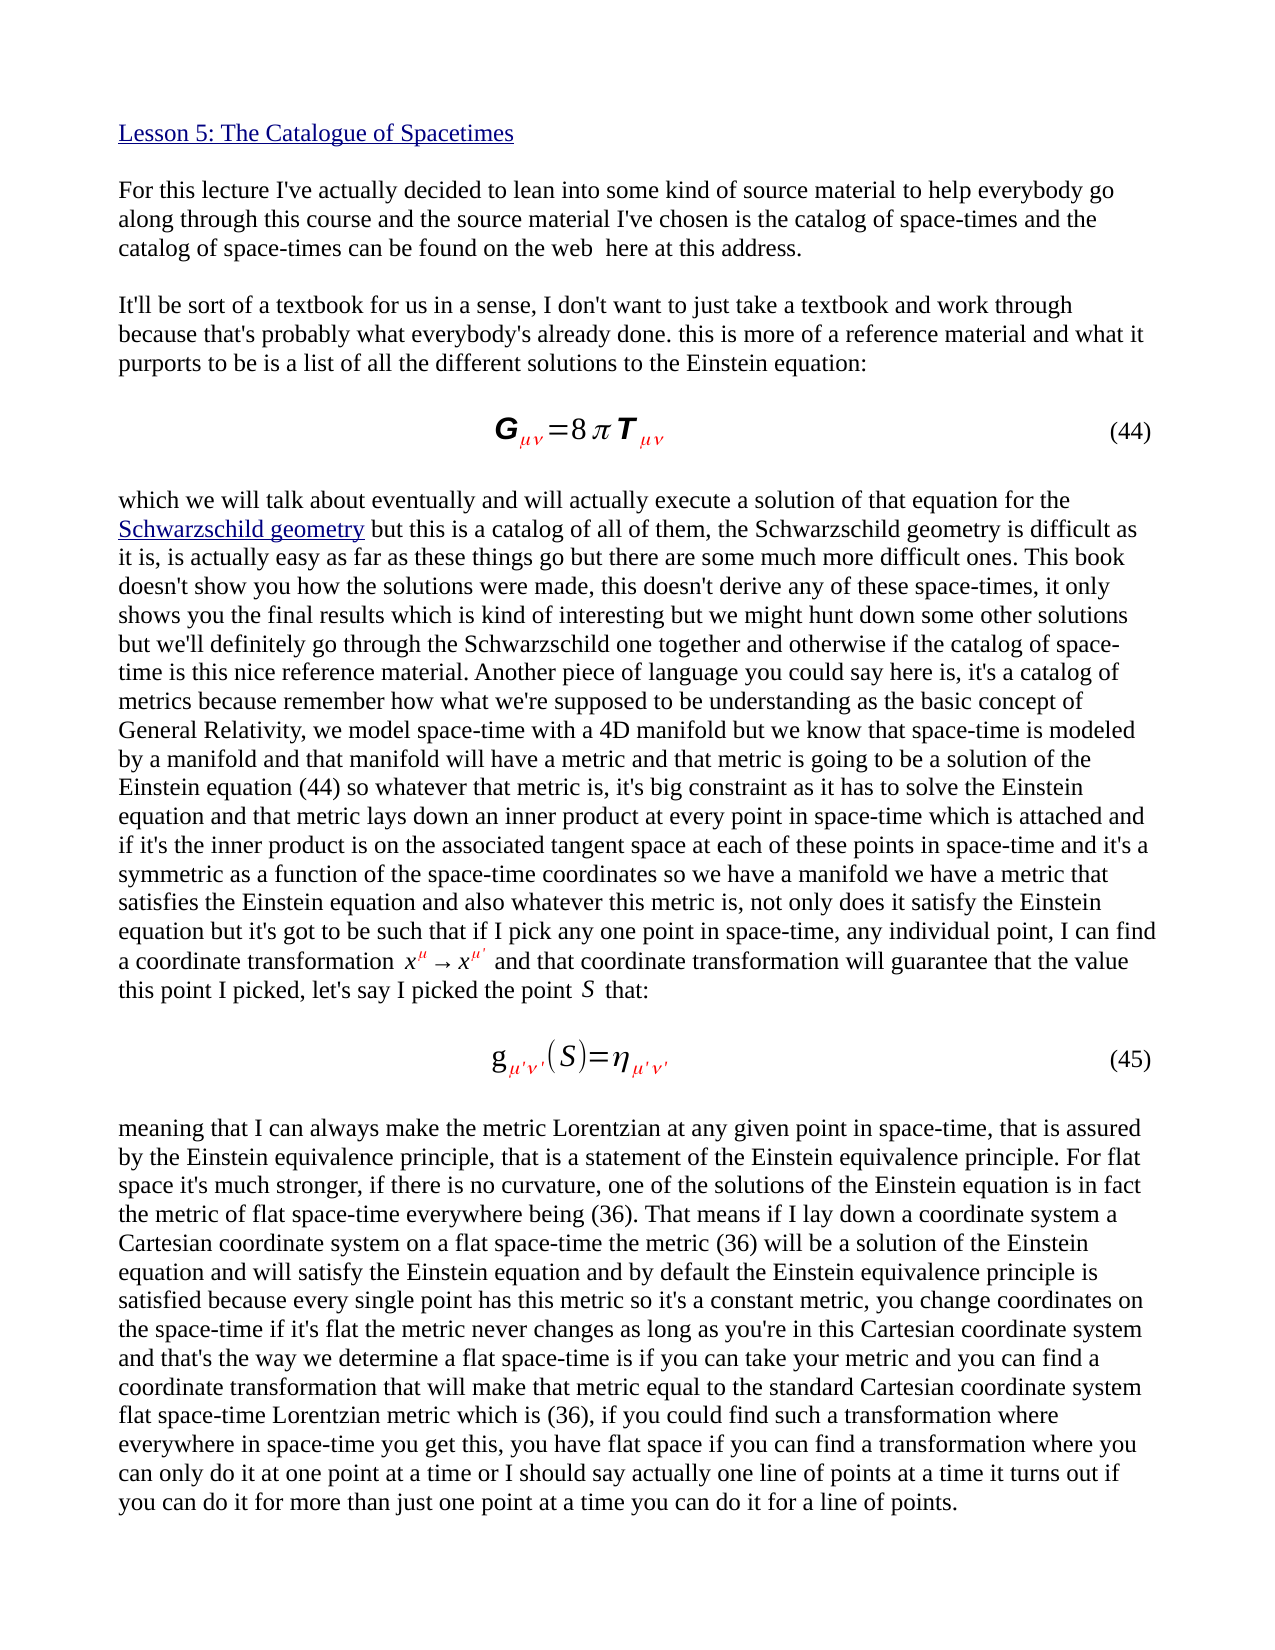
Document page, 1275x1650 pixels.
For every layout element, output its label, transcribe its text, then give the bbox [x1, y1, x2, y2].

table_header (44) [1041, 406, 1157, 456]
text meaning that I can always make the metric Lorentzian at any given point in space-time, that is assured by the Einstein equivalence principle, that is a statement of the Einstein equivalence principle. For flat space it's much stronger, if there is no curvature, one of the solutions of the Einstein equation is in fact the metric of flat space-time everywhere being (36). That means if I lay down a coordinate system a Cartesian coordinate system on a flat space-time the metric (36) will be a solution of the Einstein equation and will satisfy the Einstein equation and by default the Einstein equivalence principle is satisfied because every single point has this metric so it's a constant metric, you change coordinates on the space-time if it's flat the metric never changes as long as you're in this Cartesian coordinate system and that's the way we determine a flat space-time is if you can take your metric and you can find a coordinate transformation that will make that metric equal to the standard Cartesian coordinate system flat space-time Lorentzian metric which is (36), if you could find such a transformation where everywhere in space-time you get this, you have flat space if you can find a transformation where you can only do it at one point at a time or I should say actually one line of points at a time it turns out if you can do it for more than just one point at a time you can do it for a line of points. [118, 1113, 1157, 1515]
table_header [118, 1032, 1041, 1084]
table_header [118, 406, 1041, 456]
text Schwarzschild geometry but this is a catalog of all of them, the Schwarzschild geometry is difficult as it is, is actually easy as far as these things go but there are some much more difficult ones. This book doesn't show you how the solutions were made, this doesn't derive any of these space-times, it only shows you the final results which is kind of interesting but we might hunt down some other solutions but we'll definitely go through the Schwarzschild one together and otherwise if the catalog of space-time is this nice reference material. Another piece of language you could say here is, it's a catalog of metrics because remember how what we're supposed to be understanding as the basic concept of General Relativity, we model space-time with a 4D manifold but we know that space-time is modeled by a manifold and that manifold will have a metric and that metric is going to be a solution of the Einstein equation (44) so whatever that metric is, it's big constraint as it has to solve the Einstein equation and that metric lays down an inner product at every point in space-time which is attached and if it's the inner product is on the associated tangent space at each of these points in space-time and it's a symmetric as a function of the space-time coordinates so we have a manifold we have a metric that satisfies the Einstein equation and also whatever this metric is, not only does it satisfy the Einstein equation but it's got to be such that if I pick any one point in space-time, any individual point, I can find a coordinate transformationand that coordinate transformation will guarantee that the value this point I picked, let's say I picked the pointthat: [118, 514, 1157, 1003]
text It'll be sort of a textbook for us in a sense, I don't want to just take a textbook and work through because that's probably what everybody's already done. this is more of a reference material and what it purports to be is a list of all the different solutions to the Einstein equation: [118, 291, 1157, 377]
table_header (45) [1041, 1032, 1157, 1084]
text which we will talk about eventually and will actually execute a solution of that equation for the [118, 485, 1157, 514]
text For this lecture I've actually decided to lean into some kind of source material to help everybody go along through this course and the source material I've chosen is the catalog of space-times and the catalog of space-times can be found on the web here at this address. [118, 176, 1157, 262]
text Lesson 5: The Catalogue of Spacetimes [118, 118, 1157, 147]
